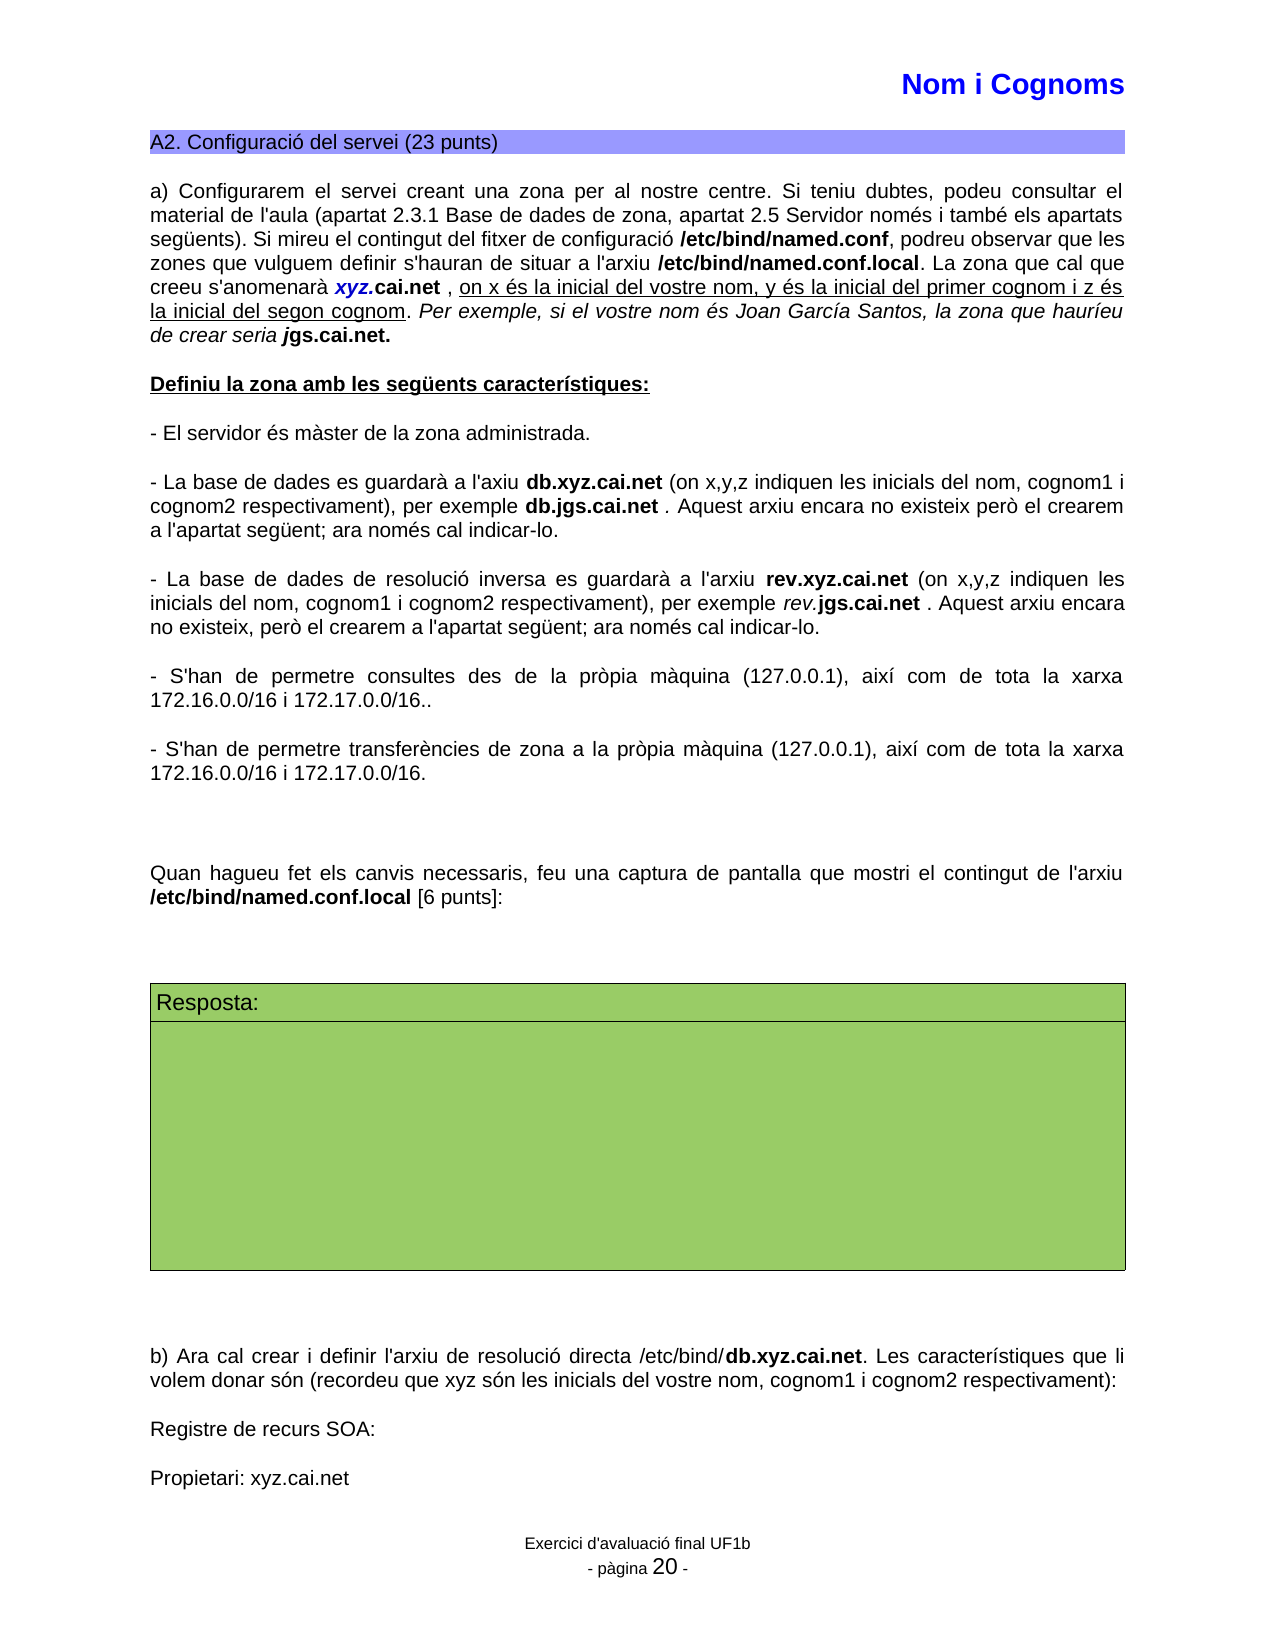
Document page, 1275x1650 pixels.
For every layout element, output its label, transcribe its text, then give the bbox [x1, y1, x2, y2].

text - S'han de permetre transferències de zona a la pròpia màquina (127.0.0.1), així com de tota la xarxa 172.16.0.0/16 i 172.17.0.0/16. [150, 736, 1125, 784]
text A2. Configuració del servei (23 punts) [150, 130, 1125, 154]
text - El servidor és màster de la zona administrada. [150, 421, 1125, 445]
text Definiu la zona amb les següents característiques: [150, 372, 1125, 396]
text Registre de recurs SOA: [150, 1417, 1125, 1441]
text - La base de dades de resolució inversa es guardarà a l'arxiu rev.xyz.cai.net (on x,y,z indiquen les inicials del nom, cognom1 i cognom2 respectivament), per exemple rev.jgs.cai.net . Aquest arxiu encara no existeix, però el crearem a l'apartat següent; ara només cal indicar-lo. [150, 567, 1125, 638]
text Quan hagueu fet els canvis necessaris, feu una captura de pantalla que mostri el contingut de l'arxiu /etc/bind/named.conf.local [6 punts]: [150, 861, 1125, 909]
text a) Configurarem el servei creant una zona per al nostre centre. Si teniu dubtes, podeu consultar el material de l'aula (apartat 2.3.1 Base de dades de zona, apartat 2.5 Servidor només i també els apartats següents). Si mireu el contingut del fitxer de configuració /etc/bind/named.conf, podreu observar que les zones que vulguem definir s'hauran de situar a l'arxiu /etc/bind/named.conf.local. La zona que cal que creeu s'anomenarà xyz.cai.net , on x és la inicial del vostre nom, y és la inicial del primer cognom i z és la inicial del segon cognom. Per exemple, si el vostre nom és Joan García Santos, la zona que hauríeu de crear seria jgs.cai.net. [150, 179, 1125, 347]
text - La base de dades es guardarà a l'axiu db.xyz.cai.net (on x,y,z indiquen les inicials del nom, cognom1 i cognom2 respectivament), per exemple db.jgs.cai.net . Aquest arxiu encara no existeix però el crearem a l'apartat següent; ara només cal indicar-lo. [150, 470, 1125, 542]
text - S'han de permetre consultes des de la pròpia màquina (127.0.0.1), així com de tota la xarxa 172.16.0.0/16 i 172.17.0.0/16.. [150, 663, 1125, 711]
table_header Resposta: [151, 984, 1125, 1021]
text b) Ara cal crear i definir l'arxiu de resolució directa /etc/bind/db.xyz.cai.net. Les característiques que li volem donar són (recordeu que xyz són les inicials del vostre nom, cognom1 i cognom2 respectivament): [150, 1344, 1125, 1392]
table_cell [151, 1022, 1125, 1270]
text Propietari: xyz.cai.net [150, 1466, 1125, 1490]
